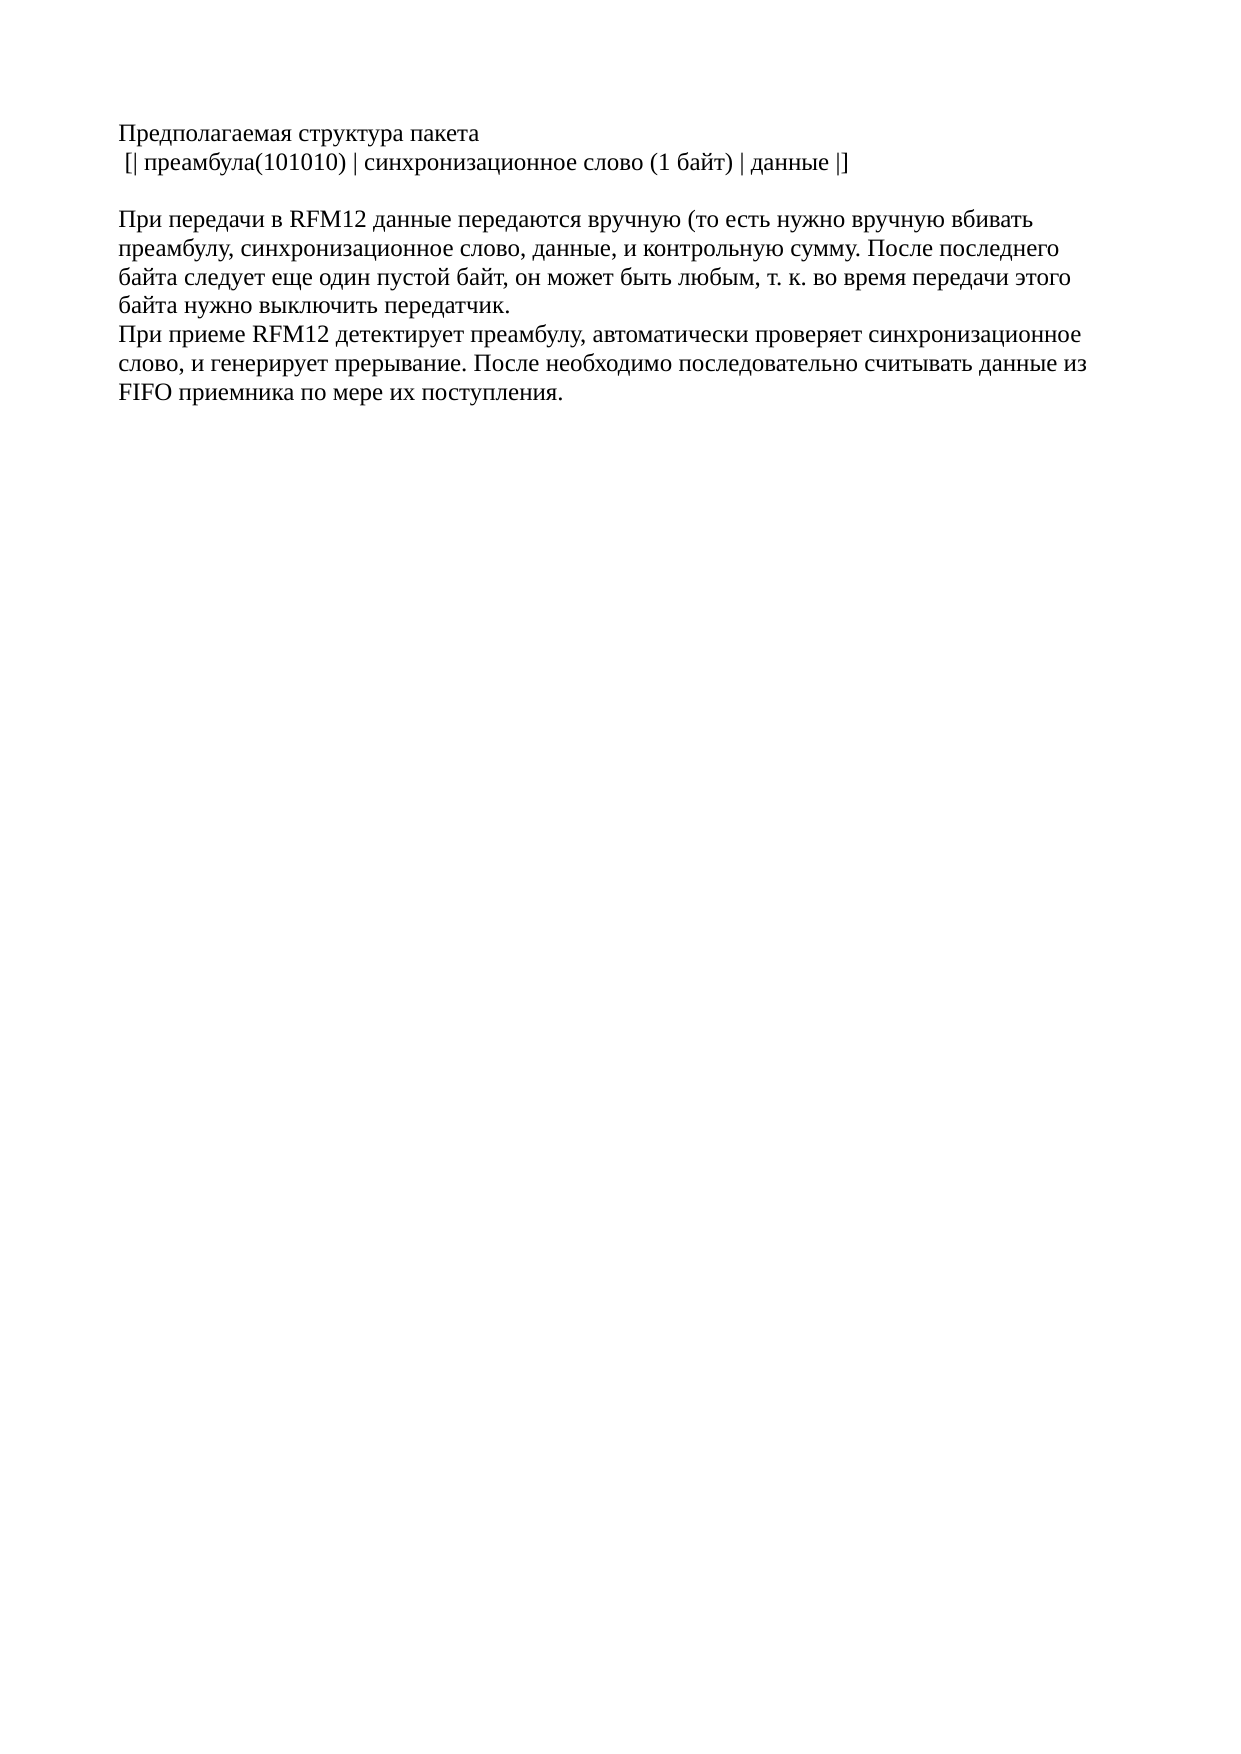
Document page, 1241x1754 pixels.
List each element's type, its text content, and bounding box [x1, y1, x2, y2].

text При передачи в RFM12 данные передаются вручную (то есть нужно вручную вбивать преамбулу, синхронизационное слово, данные, и контрольную сумму. После последнего байта следует еще один пустой байт, он может быть любым, т. к. во время передачи этого байта нужно выключить передатчик. [118, 204, 1122, 319]
text Предполагаемая структура пакета [118, 118, 1122, 147]
text [| преамбула(101010) | синхронизационное слово (1 байт) | данные |] [118, 147, 1122, 176]
text При приеме RFM12 детектирует преамбулу, автоматически проверяет синхронизационное слово, и генерирует прерывание. После необходимо последовательно считывать данные из FIFO приемника по мере их поступления. [118, 319, 1122, 406]
